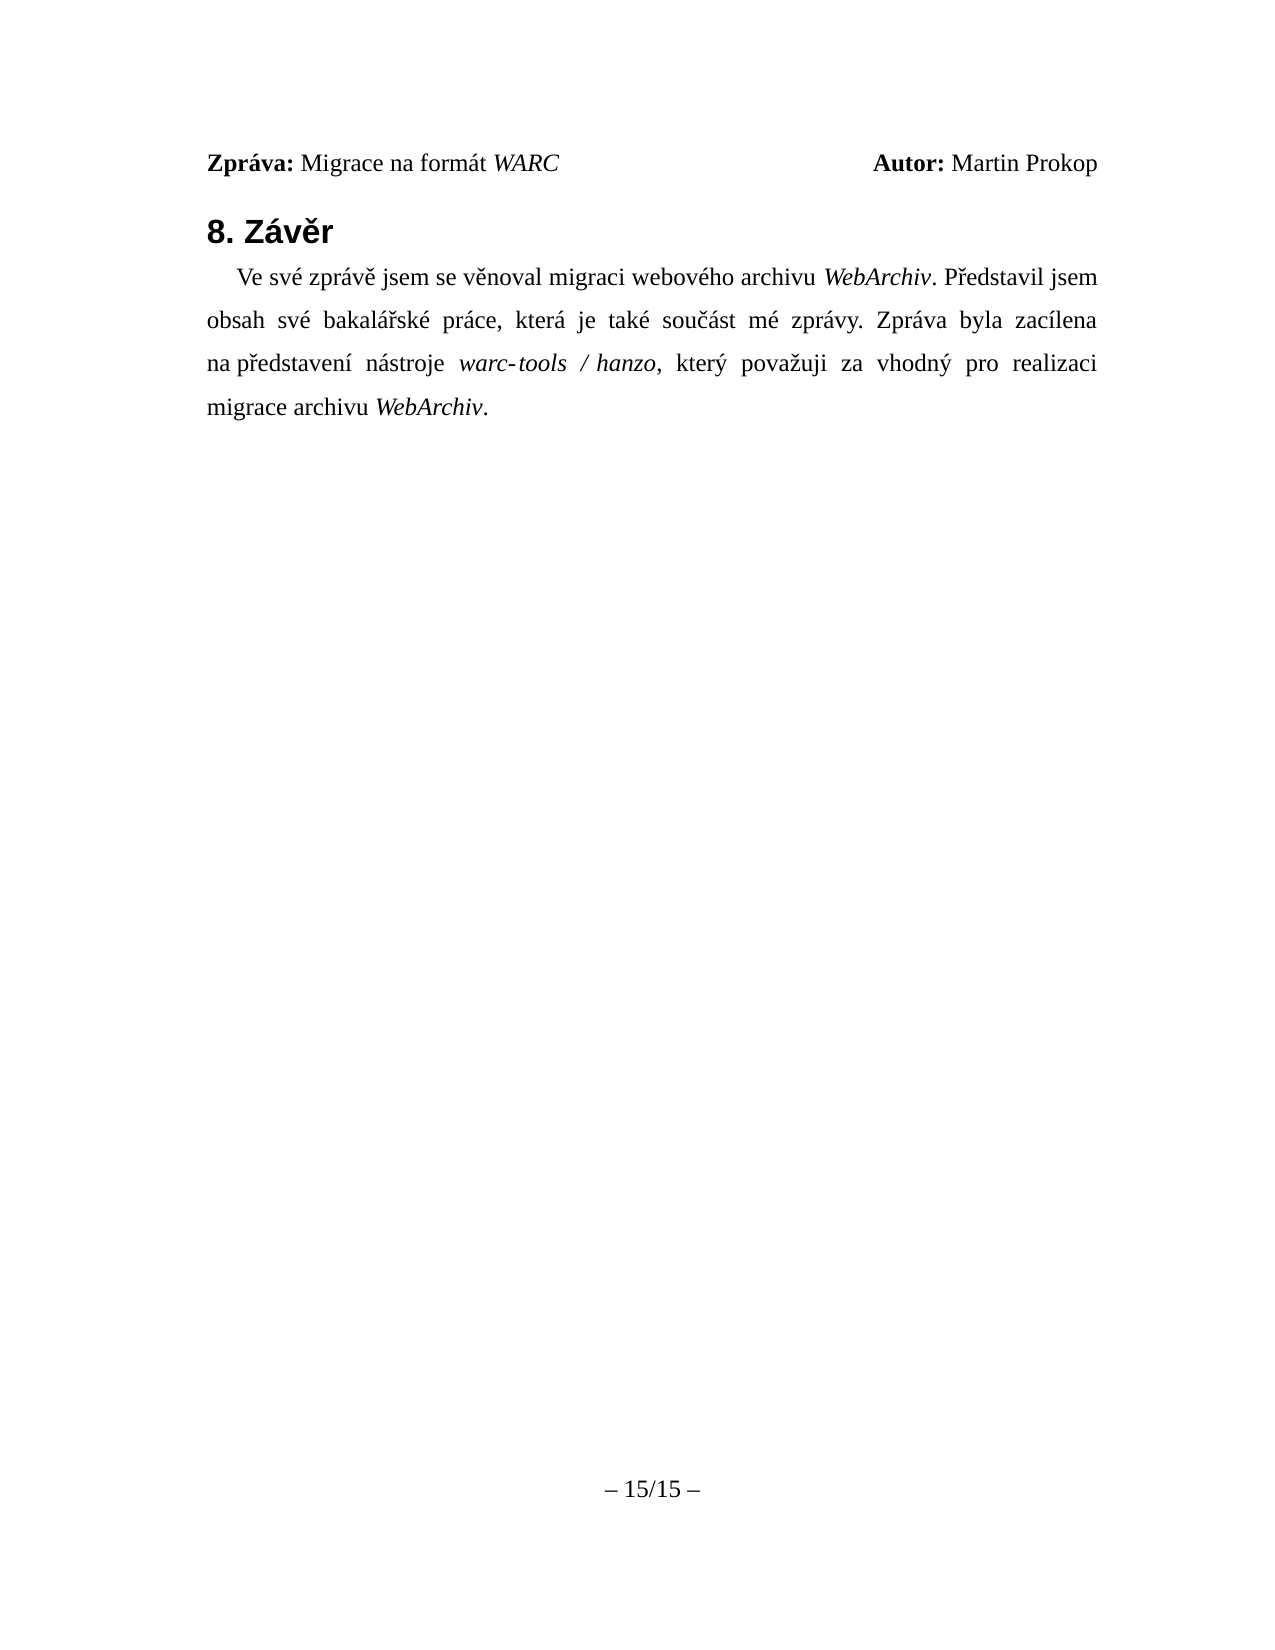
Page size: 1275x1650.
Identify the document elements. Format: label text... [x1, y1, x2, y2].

text Ve své zprávě jsem se věnoval migraci webového archivu WebArchiv. Představil jsem obsah své bakalářské práce, která je také součást mé zprávy. Zpráva byla zacílena na představení nástroje warc‑tools / hanzo, který považuji za vhodný pro realizaci migrace archivu WebArchiv. [207, 262, 1098, 420]
subtitle 8. Závěr [207, 212, 1098, 250]
